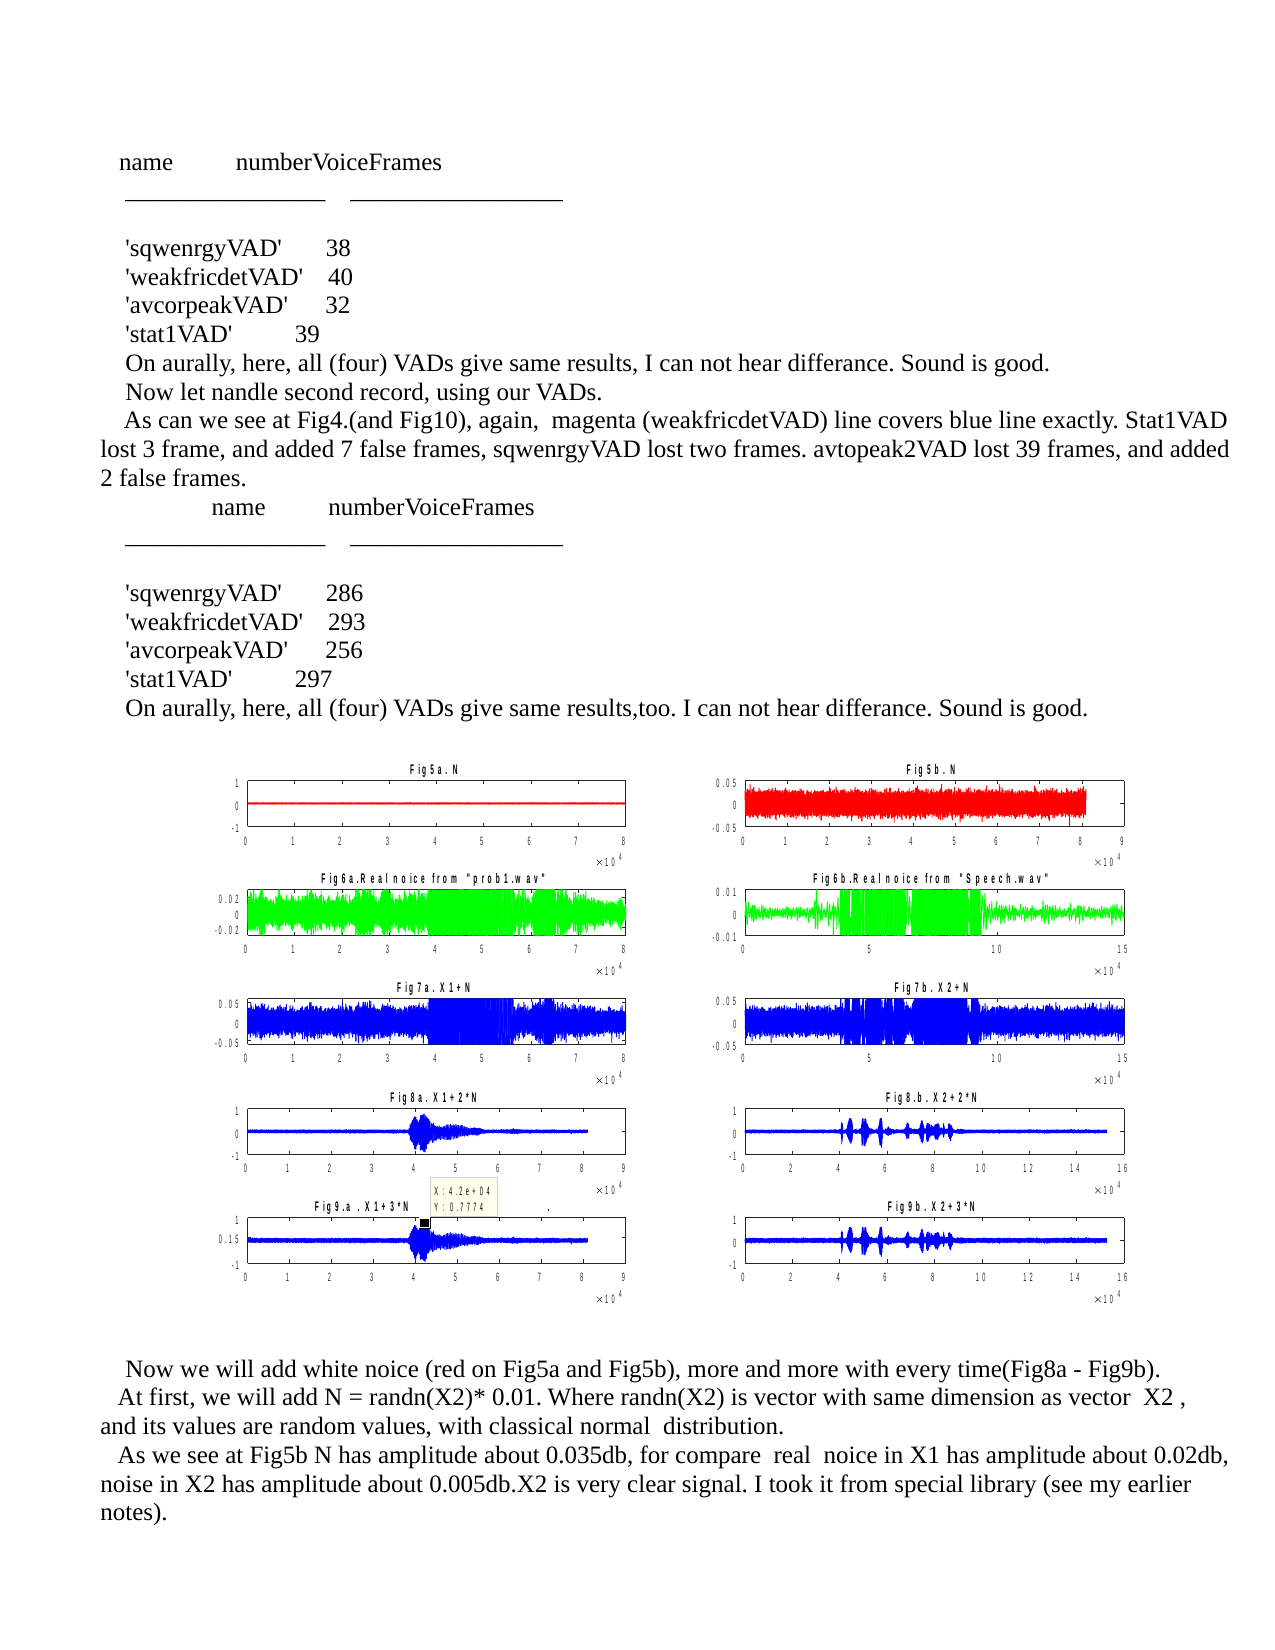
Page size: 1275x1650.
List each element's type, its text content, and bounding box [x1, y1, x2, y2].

text As we see at Fig5b N has amplitude about 0.035db, for compare real noice in X1 has amplitude about 0.02db, [100, 1440, 1231, 1469]
text name numberVoiceFrames [100, 492, 1231, 521]
text 'stat1VAD' 39 [100, 319, 1231, 348]
text 'weakfricdetVAD' 40 [100, 262, 1231, 291]
text Now let nandle second record, using our VADs. [100, 377, 1231, 406]
text On aurally, here, all (four) VADs give same results, I can not hear differance. Sound is good. [100, 348, 1231, 377]
text ________________ _________________ [100, 176, 1231, 204]
text 'sqwenrgyVAD' 286 [100, 578, 1231, 607]
text ________________ _________________ [100, 521, 1231, 549]
text name numberVoiceFrames [100, 147, 1231, 176]
text 'stat1VAD' 297 [100, 664, 1231, 693]
text 'avcorpeakVAD' 32 [100, 291, 1231, 319]
text and its values are random values, with classical normal distribution. [100, 1411, 1231, 1440]
text 'avcorpeakVAD' 256 [100, 636, 1231, 664]
text At first, we will add N = randn(X2)* 0.01. Where randn(X2) is vector with same dimension as vector X2 , [100, 1382, 1231, 1411]
text 'sqwenrgyVAD' 38 [100, 233, 1231, 262]
text 'weakfricdetVAD' 293 [100, 607, 1231, 636]
text As can we see at Fig4.(and Fig10), again, magenta (weakfricdetVAD) line covers blue line exactly. Stat1VAD lost 3 frame, and added 7 false frames, sqwenrgyVAD lost two frames. avtopeak2VAD lost 39 frames, and added 2 false frames. [100, 406, 1231, 492]
text noise in X2 has amplitude about 0.005db.X2 is very clear signal. I took it from special library (see my earlier notes). [100, 1469, 1231, 1526]
text Now we will add white noice (red on Fig5a and Fig5b), more and more with every time(Fig8a - Fig9b). [100, 722, 1231, 1382]
text On aurally, here, all (four) VADs give same results,too. I can not hear differance. Sound is good. [100, 693, 1231, 722]
